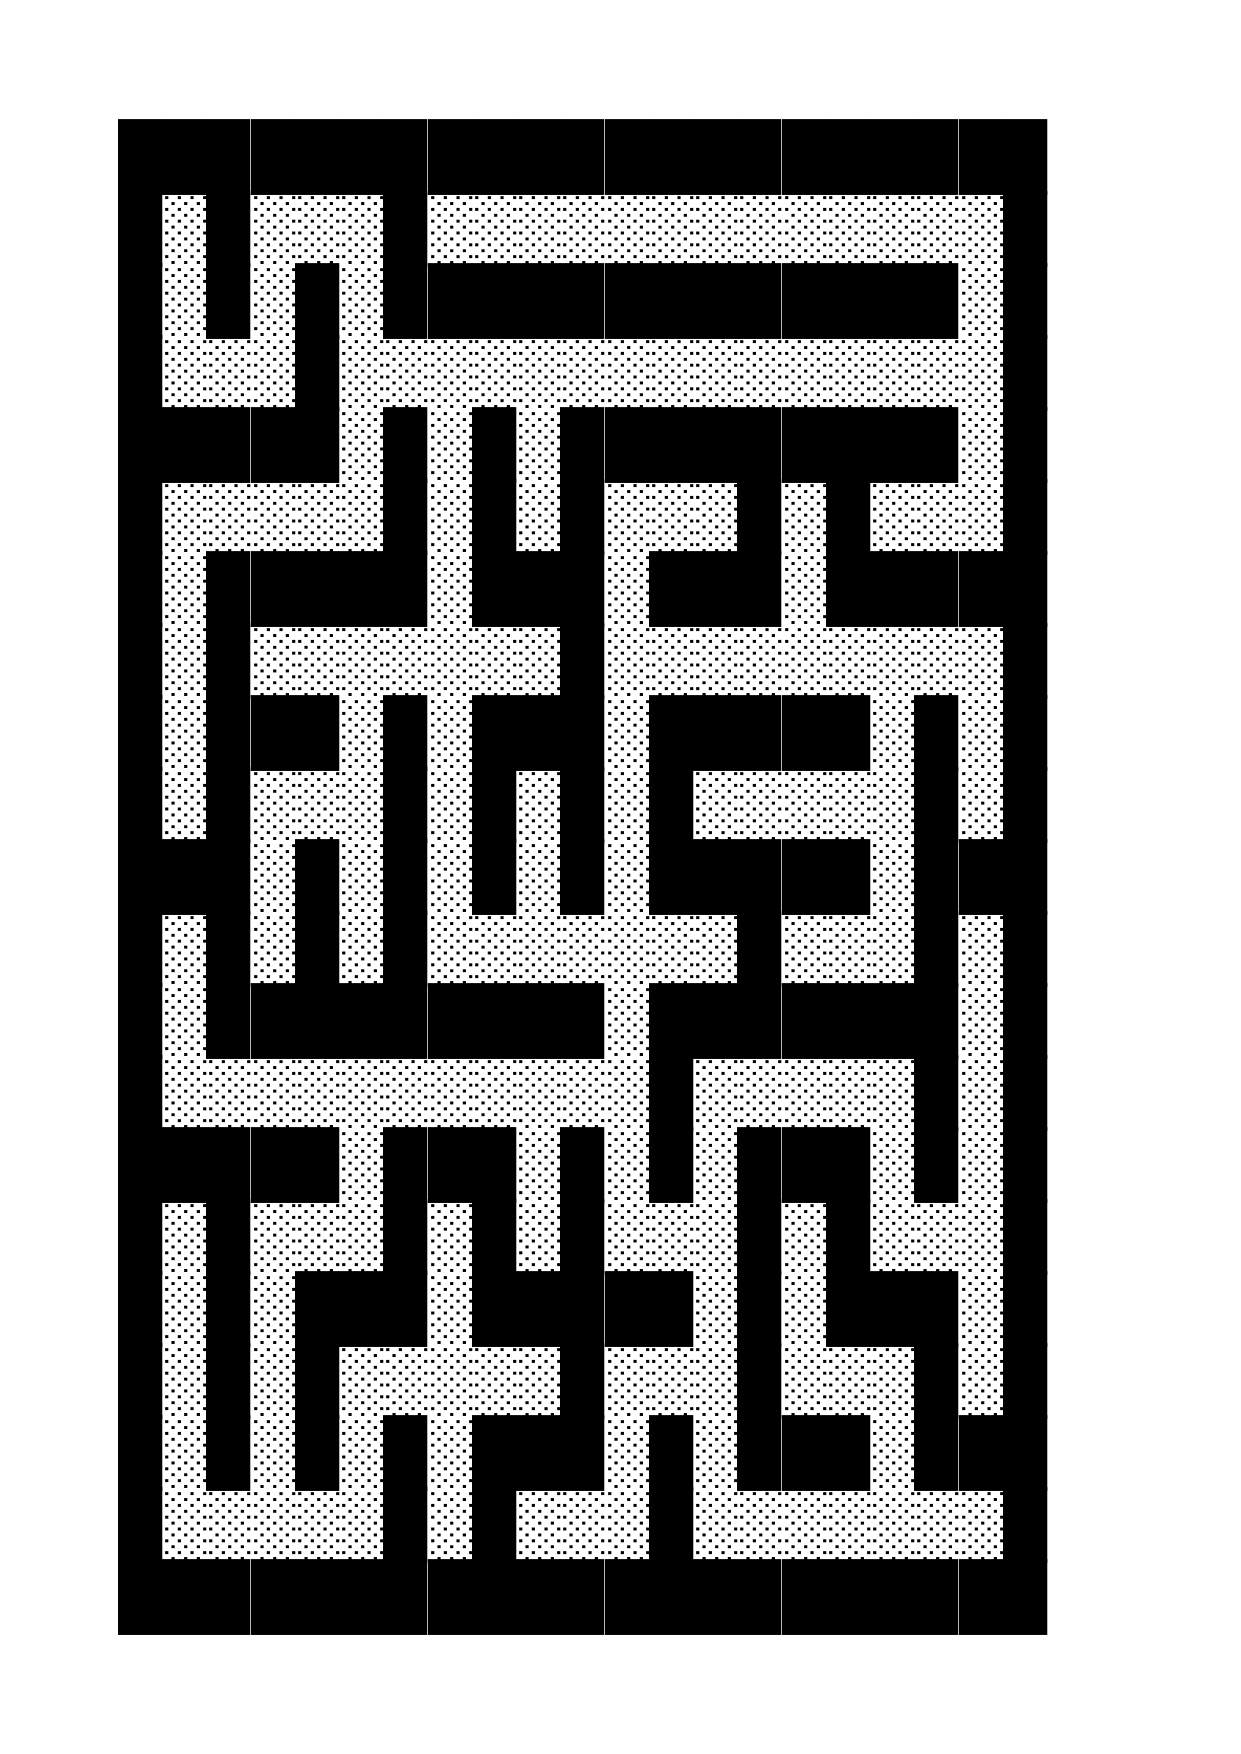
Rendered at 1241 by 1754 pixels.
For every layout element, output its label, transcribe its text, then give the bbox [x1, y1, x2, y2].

text █░░░░░░░░░░░█░░░░░█░█ [693, 1054, 914, 1126]
text █░█░█░█░███░█░███░███ [162, 1414, 206, 1486]
text █░█░█░█░███░█░███░███ [250, 1414, 295, 1486]
text █░░░░░█░█░░░█░░░░░░░█ [162, 1486, 383, 1558]
text █░█░███░█████░█░███░█ [162, 1270, 206, 1342]
text █████░███░█░█░███░█░█ [510, 1126, 569, 1198]
text █░█░█░░░░░█░░░█░░░█░█ [781, 1342, 914, 1414]
text █░█░░░█░░░░░░░░░░░░░█ [427, 190, 1003, 262]
text █░█░░░█░█░█░░░█░█░░░█ [162, 1203, 206, 1270]
text █░███░█░███░█████░█░█ [864, 694, 923, 766]
text █░█░░░█░█░█░█░░░░░█░█ [958, 766, 1003, 838]
text █░███░█░███░█████░█░█ [162, 694, 206, 766]
text █░░░░░█░█░█░░░█░█░░░█ [1047, 478, 1122, 550]
text █░█░█░█░███░█░███░███ [1047, 1414, 1122, 1486]
text █████░███░█░█░███░█░█ [864, 1126, 914, 1198]
text █░█░█░█░███░█░███░███ [421, 1414, 481, 1486]
text █░█░█░█░███░█░███░███ [687, 1414, 737, 1486]
text █░█░░░█░█░█░█░░░░░█░█ [693, 766, 914, 838]
text █░█░█░░░░░█░░░█░░░█░█ [604, 1342, 737, 1414]
text █░███░█░███░█████░█░█ [421, 694, 481, 766]
text █░█░░░█░█░█░░░█░█░░░█ [250, 1198, 383, 1270]
text █░█░███░█████░█░███░█ [1047, 1270, 1122, 1342]
text █████░███░█░█░███░█░█ [598, 1126, 649, 1198]
text █░█████░███░███░█████ [162, 550, 215, 622]
text █░█░█░█░░░░░░░█░░░█░█ [781, 910, 914, 982]
text █░░░░░█░█░░░█░░░░░░░█ [693, 1486, 1003, 1558]
text ███░█░█░█░█░█████░███ [427, 838, 472, 910]
text █░█░░░░░░░█░░░░░░░░░█ [162, 622, 206, 694]
text █░█░█░█░███░█░███░███ [864, 1414, 914, 1486]
text █████░███░█░█░███░█░█ [333, 1126, 392, 1198]
text █░█░███░█████░█░███░█ [427, 1270, 472, 1342]
text █░░░█░░░░░░░░░░░░░░░█ [162, 334, 295, 406]
text █░█████░███░███░█████ [427, 550, 472, 622]
text █░█░█░░░░░█░░░█░░░█░█ [162, 1342, 206, 1414]
text ███░█░█░█░█░█████░███ [864, 838, 914, 910]
text █░█████████░███████░█ [1047, 982, 1122, 1054]
text █░█░░░░░░░█░░░░░░░░░█ [604, 622, 1003, 694]
text █░░░░░█░█░█░░░█░█░░░█ [427, 478, 472, 550]
text █░█████████░███████░█ [162, 982, 206, 1054]
text █░█░█░█░░░░░░░█░░░█░█ [958, 910, 1003, 982]
text █░░░░░█░█░█░░░█░█░░░█ [781, 478, 826, 550]
text █░█████████░███████░█ [598, 982, 658, 1054]
text █░█░░░░░░░█░░░░░░░░░█ [1047, 622, 1122, 694]
text ███░█░█░█░█░█████░███ [1047, 838, 1122, 910]
text █░░░░░█░█░░░█░░░░░░░█ [1047, 1486, 1122, 1558]
text █░█░█░█████████████░█ [952, 262, 1003, 334]
text █░█░█░█████████████░█ [333, 262, 383, 334]
text █░█░█░░░░░█░░░█░░░█░█ [339, 1342, 560, 1414]
text ███░█░█░█░█░█████░███ [250, 838, 304, 910]
text █░█░█░█░░░░░░░█░░░█░█ [250, 910, 295, 982]
text █░█░█░░░░░█░░░█░░░█░█ [250, 1342, 295, 1414]
text █░█░█░█░███░█░███░███ [604, 1414, 658, 1486]
text █░░░░░█░█░█░░░█░█░░░█ [870, 478, 1003, 550]
text █░█░░░█░█░█░░░█░█░░░█ [516, 1198, 560, 1270]
text █████░███░█░█░███░█░█ [1047, 1126, 1122, 1198]
text █░█░░░█░█░█░█░░░░░█░█ [250, 766, 383, 838]
text █░█████░███░███░█████ [604, 550, 658, 622]
text █░█░█░█████████████░█ [162, 262, 206, 334]
text █░░░░░░░░░░░█░░░░░█░█ [1047, 1054, 1122, 1126]
text █░███░█░███░█████░█░█ [952, 694, 1003, 766]
text █░███░█░███░█████░█░█ [1047, 694, 1122, 766]
text █░░░█░░░░░░░░░░░░░░░█ [339, 334, 1003, 406]
text █░█░░░█░░░░░░░░░░░░░█ [162, 195, 206, 262]
text █░░░░░█░█░█░░░█░█░░░█ [516, 478, 560, 550]
text █░█░░░█░█░█░░░█░█░░░█ [427, 1198, 472, 1270]
text █░███░█░███░█████░█░█ [604, 694, 658, 766]
text █░█░█░█░░░░░░░█░░░█░█ [339, 910, 383, 982]
text █░█████░███░███░█████ [1047, 550, 1122, 622]
text █████████████████████ [1047, 1558, 1122, 1630]
text █░█░░░█░█░█░░░█░█░░░█ [870, 1198, 1003, 1270]
text █░█░█░░░░░█░░░█░░░█░█ [1047, 1342, 1122, 1414]
text █░███░█░███░█████░█░█ [333, 694, 392, 766]
text █░█░░░█░█░█░█░░░░░█░█ [516, 771, 560, 838]
text █░░░░░░░░░░░█░░░░░█░█ [958, 1054, 1003, 1126]
text █░█░█░█████████████░█ [1047, 262, 1122, 334]
text █████░█░█░█████████░█ [952, 406, 1003, 478]
text █████████████████████ [118, 118, 1122, 190]
text █░█░░░█░░░░░░░░░░░░░█ [1047, 190, 1122, 262]
text █████░███░█░█░███░█░█ [958, 1126, 1003, 1198]
text █░█░█░█████████████░█ [250, 262, 304, 334]
text █░█░░░█░█░█░█░░░░░█░█ [162, 766, 206, 838]
text █░█░░░█░█░█░░░█░█░░░█ [1047, 1198, 1122, 1270]
text █░█░█░█░░░░░░░█░░░█░█ [1047, 910, 1122, 982]
text █████░███░█░█░███░█░█ [693, 1126, 746, 1198]
text █████░█░█░█████████░█ [339, 406, 392, 478]
text █░█████░███░███░█████ [781, 550, 826, 622]
text ███░█░█░█░█░█████░███ [333, 838, 383, 910]
text ███░█░█░█░█░█████░███ [516, 838, 560, 910]
text █░█░███░█████░█░███░█ [781, 1270, 826, 1342]
text █░█░░░░░░░█░░░░░░░░░█ [250, 622, 560, 694]
text █░░░░░█░█░█░░░█░█░░░█ [604, 478, 737, 550]
text █░█░░░█░█░█░░░█░█░░░█ [604, 1198, 737, 1270]
text █░█░█░█░███░█░███░███ [339, 1414, 392, 1486]
text █░░░░░█░█░░░█░░░░░░░█ [427, 1486, 472, 1558]
text █░░░░░█░█░█░░░█░█░░░█ [162, 478, 383, 550]
text █████░█░█░█████████░█ [1047, 406, 1122, 478]
text █░█░█░█░░░░░░░█░░░█░█ [162, 915, 206, 982]
text █░█░███░█████░█░███░█ [952, 1270, 1003, 1342]
text █░█░░░█░█░█░█░░░░░█░█ [604, 766, 649, 838]
text █░█░█░█░░░░░░░█░░░█░█ [427, 910, 737, 982]
text █░█░░░█░█░█░█░░░░░█░█ [427, 766, 472, 838]
text █████░█░█░█████████░█ [510, 406, 569, 478]
text █░█░███░█████░█░███░█ [250, 1270, 304, 1342]
text █████░█░█░█████████░█ [421, 406, 481, 478]
text █░█░░░█░█░█░█░░░░░█░█ [1047, 766, 1122, 838]
text █░█░███░█████░█░███░█ [687, 1270, 737, 1342]
text █░░░█░░░░░░░░░░░░░░░█ [1047, 334, 1122, 406]
text ███░█░█░█░█░█████░███ [604, 838, 649, 910]
text █░█░░░█░░░░░░░░░░░░░█ [250, 190, 383, 262]
text █░░░░░░░░░░░█░░░░░█░█ [162, 1054, 649, 1126]
text █░█░░░█░█░█░░░█░█░░░█ [781, 1198, 826, 1270]
text █░█░█░░░░░█░░░█░░░█░█ [958, 1342, 1003, 1414]
text █░█████████░███████░█ [958, 982, 1003, 1054]
text █░░░░░█░█░░░█░░░░░░░█ [516, 1486, 649, 1558]
